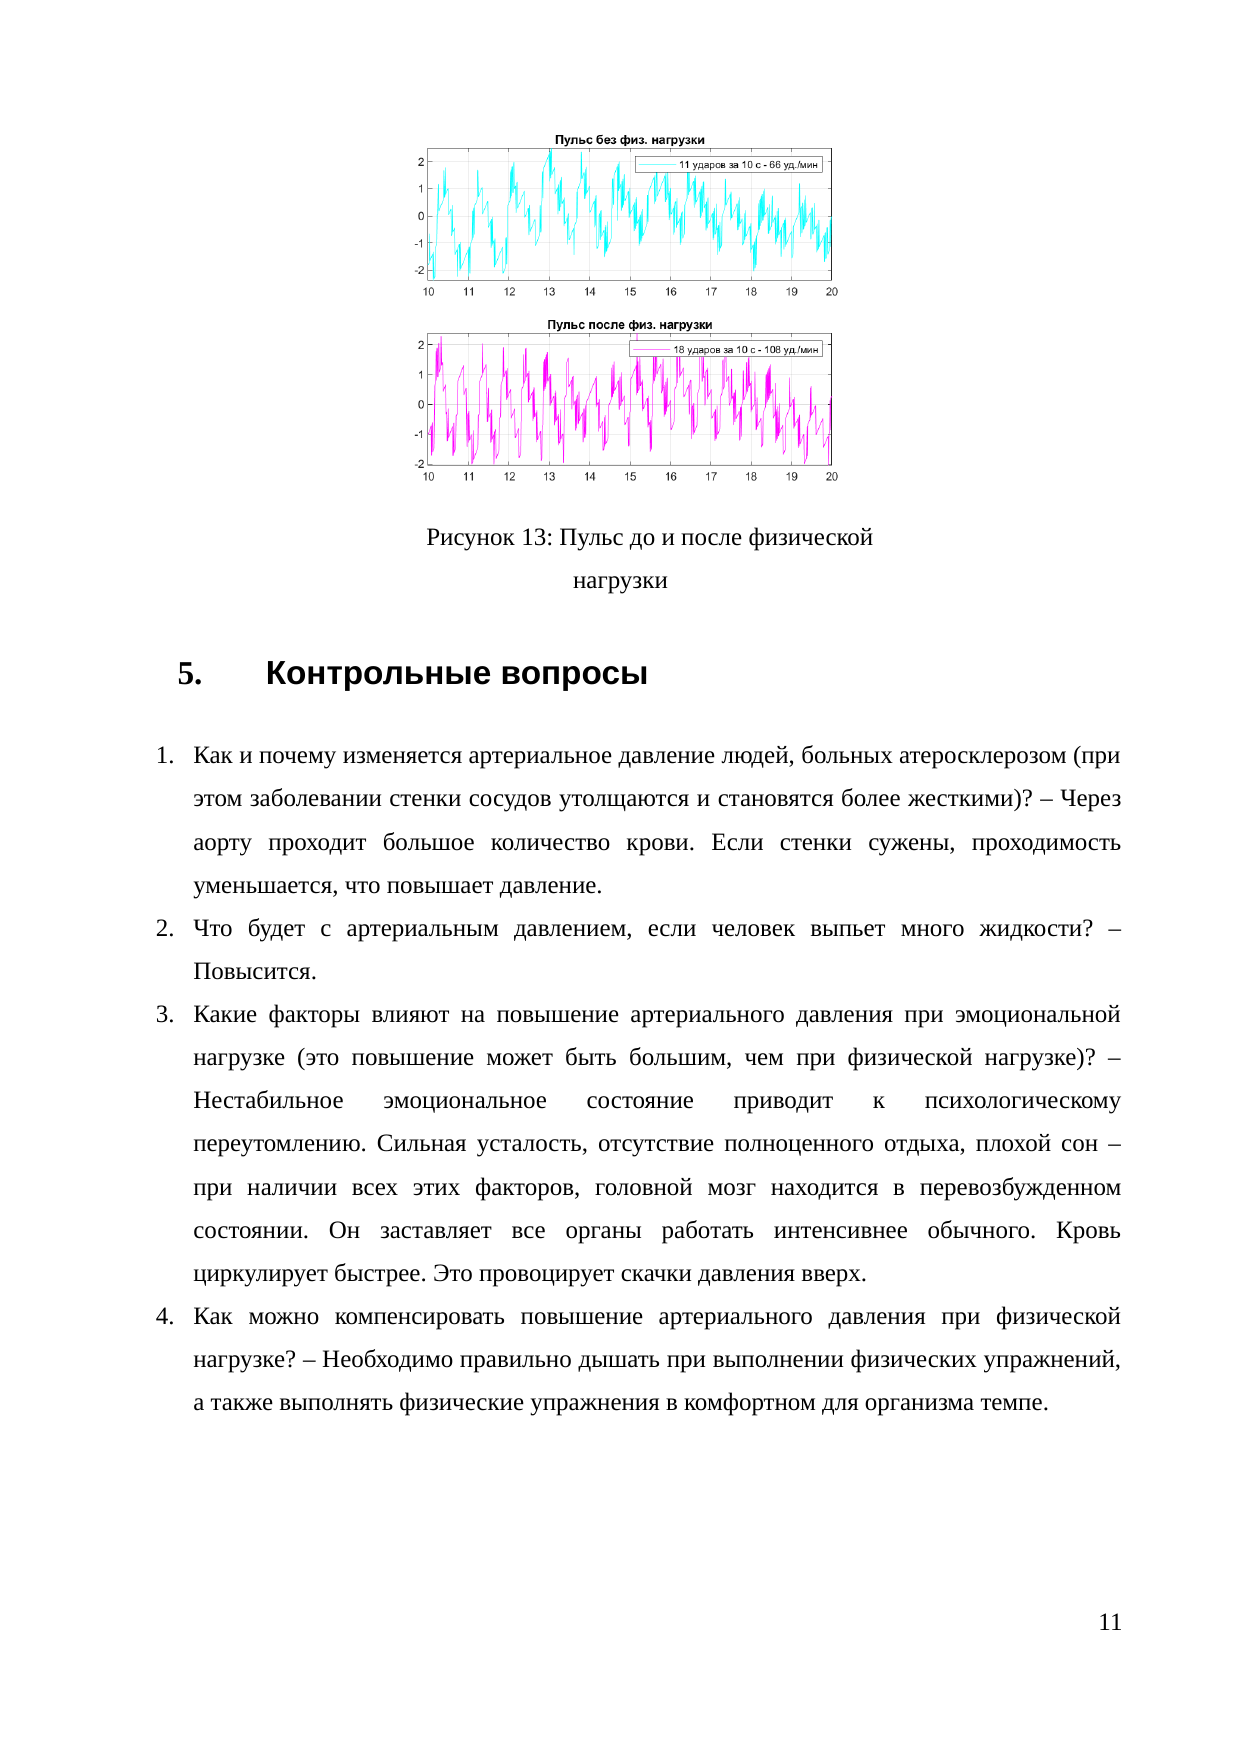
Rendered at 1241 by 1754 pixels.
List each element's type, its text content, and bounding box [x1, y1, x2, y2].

list Как можно компенсировать повышение артериального давления при физической нагрузке? – Необходимо правильно дышать при выполнении физических упражнений, а также выполнять физические упражнения в комфортном для организма темпе. [156, 1301, 1122, 1416]
list Как и почему изменяется артериальное давление людей, больных атеросклерозом (при этом заболевании стенки сосудов утолщаются и становятся более жесткими)? – Через аорту проходит большое количество крови. Если стенки сужены, проходимость уменьшается, что повышает давление. [156, 740, 1122, 898]
text Рисунок 13: Пульс до и после физической нагрузки [360, 508, 880, 594]
list Что будет с артериальным давлением, если человек выпьет много жидкости? – Повысится. [156, 913, 1122, 985]
list Какие факторы влияют на повышение артериального давления при эмоциональной нагрузке (это повышение может быть большим, чем при физической нагрузке)? – Нестабильное эмоциональное состояние приводит к психологическому переутомлению. Сильная усталость, отсутствие полноценного отдыха, плохой сон – при наличии всех этих факторов, головной мозг находится в перевозбужденном состоянии. Он заставляет все органы работать интенсивнее обычного. Кровь циркулирует быстрее. Это провоцирует скачки давления вверх. [156, 999, 1122, 1287]
subtitle Контрольные вопросы [118, 653, 1122, 692]
picture [360, 118, 880, 508]
